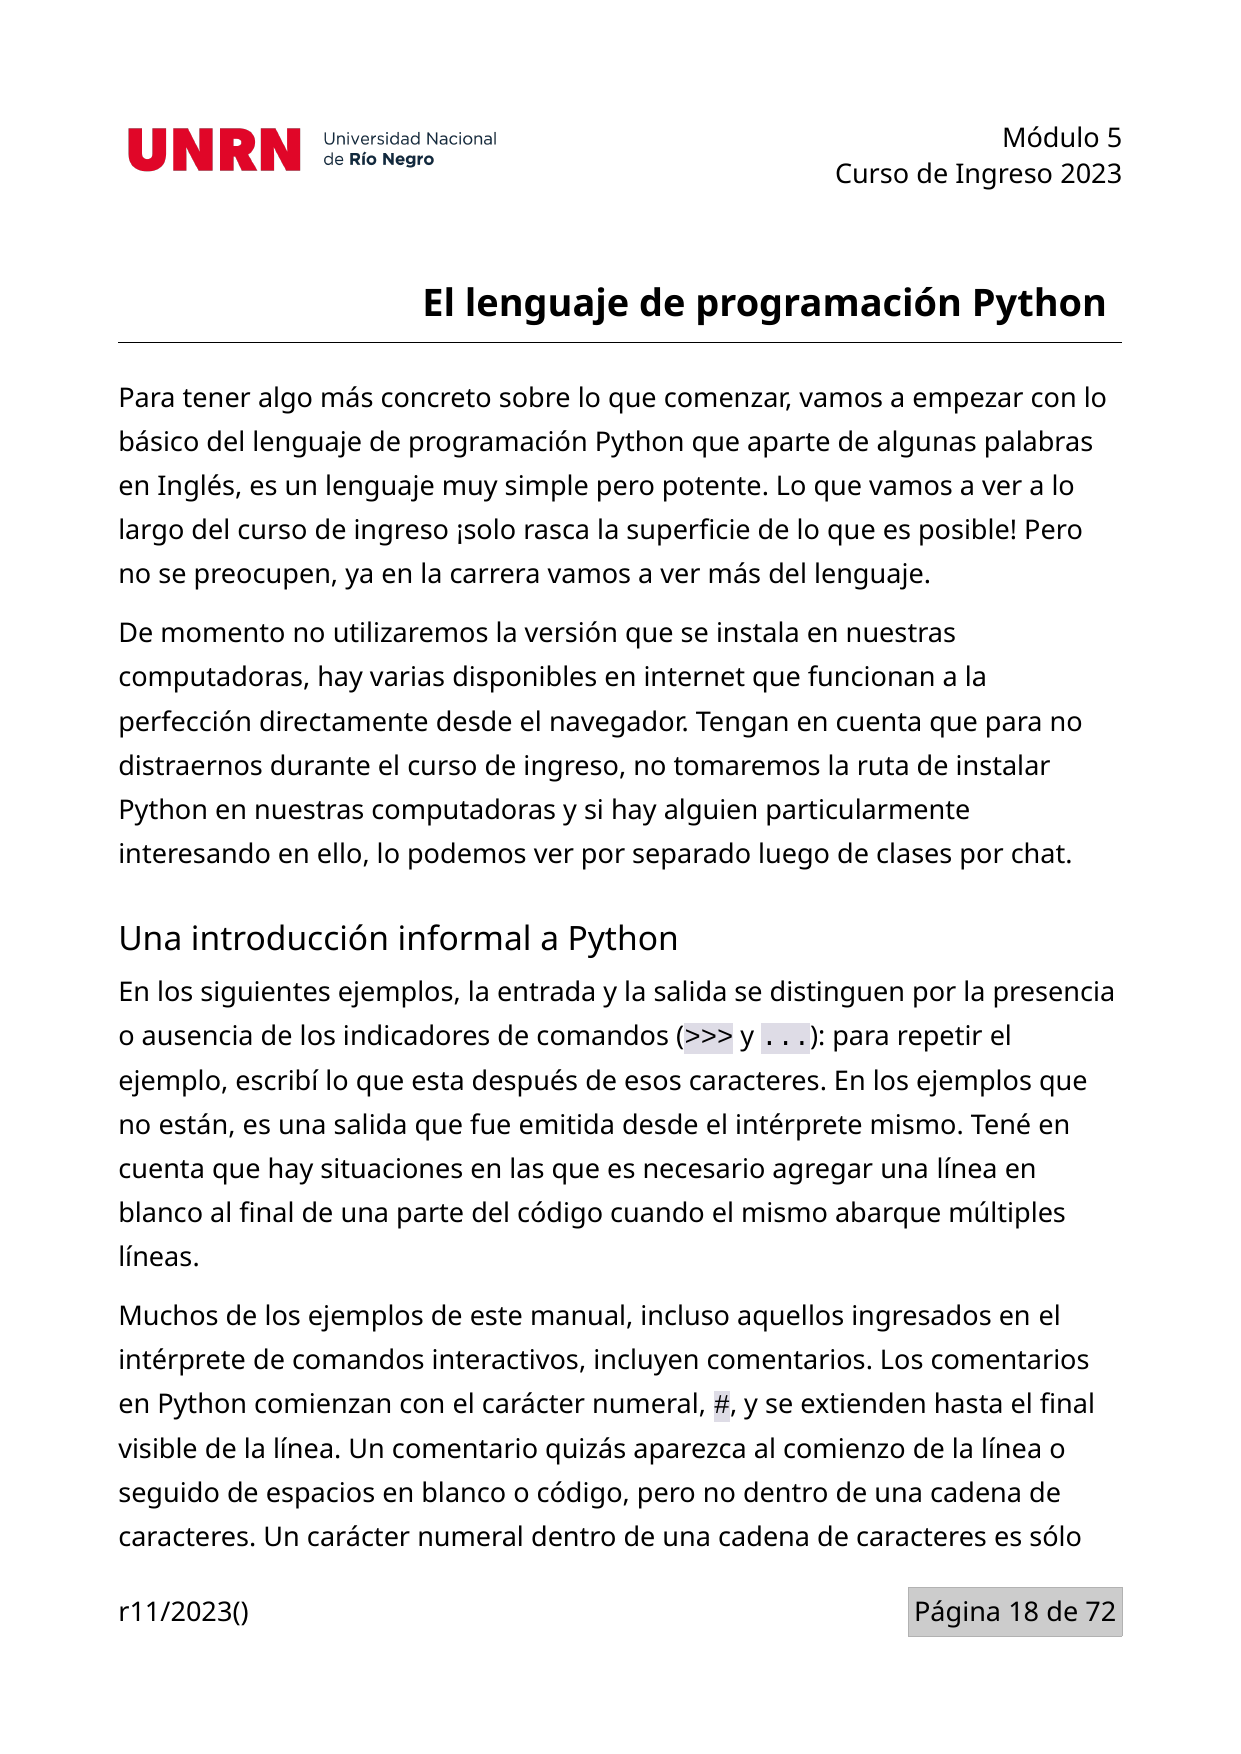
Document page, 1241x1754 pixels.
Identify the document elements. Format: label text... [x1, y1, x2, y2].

subtitle El lenguaje de programación Python [118, 261, 1122, 342]
text Para tener algo más concreto sobre lo que comenzar, vamos a empezar con lo básico del lenguaje de programación Python que aparte de algunas palabras en Inglés, es un lenguaje muy simple pero potente. Lo que vamos a ver a lo largo del curso de ingreso ¡solo rasca la superficie de lo que es posible! Pero no se preocupen, ya en la carrera vamos a ver más del lenguaje. [118, 378, 1122, 592]
text De momento no utilizaremos la versión que se instala en nuestras computadoras, hay varias disponibles en internet que funcionan a la perfección directamente desde el navegador. Tengan en cuenta que para no distraernos durante el curso de ingreso, no tomaremos la ruta de instalar Python en nuestras computadoras y si hay alguien particularmente interesando en ello, lo podemos ver por separado luego de clases por chat. [118, 614, 1122, 871]
subtitle Una introducción informal a Python [118, 914, 1122, 960]
text Muchos de los ejemplos de este manual, incluso aquellos ingresados en el intérprete de comandos interactivos, incluyen comentarios. Los comentarios en Python comienzan con el carácter numeral, #, y se extienden hasta el final visible de la línea. Un comentario quizás aparezca al comienzo de la línea o seguido de espacios en blanco o código, pero no dentro de una cadena de caracteres. Un carácter numeral dentro de una cadena de caracteres es sólo [118, 1296, 1122, 1554]
picture [118, 118, 505, 180]
text En los siguientes ejemplos, la entrada y la salida se distinguen por la presencia o ausencia de los indicadores de comandos (>>> y ...): para repetir el ejemplo, escribí lo que esta después de esos caracteres. En los ejemplos que no están, es una salida que fue emitida desde el intérprete mismo. Tené en cuenta que hay situaciones en las que es necesario agregar una línea en blanco al final de una parte del código cuando el mismo abarque múltiples líneas. [118, 972, 1122, 1274]
